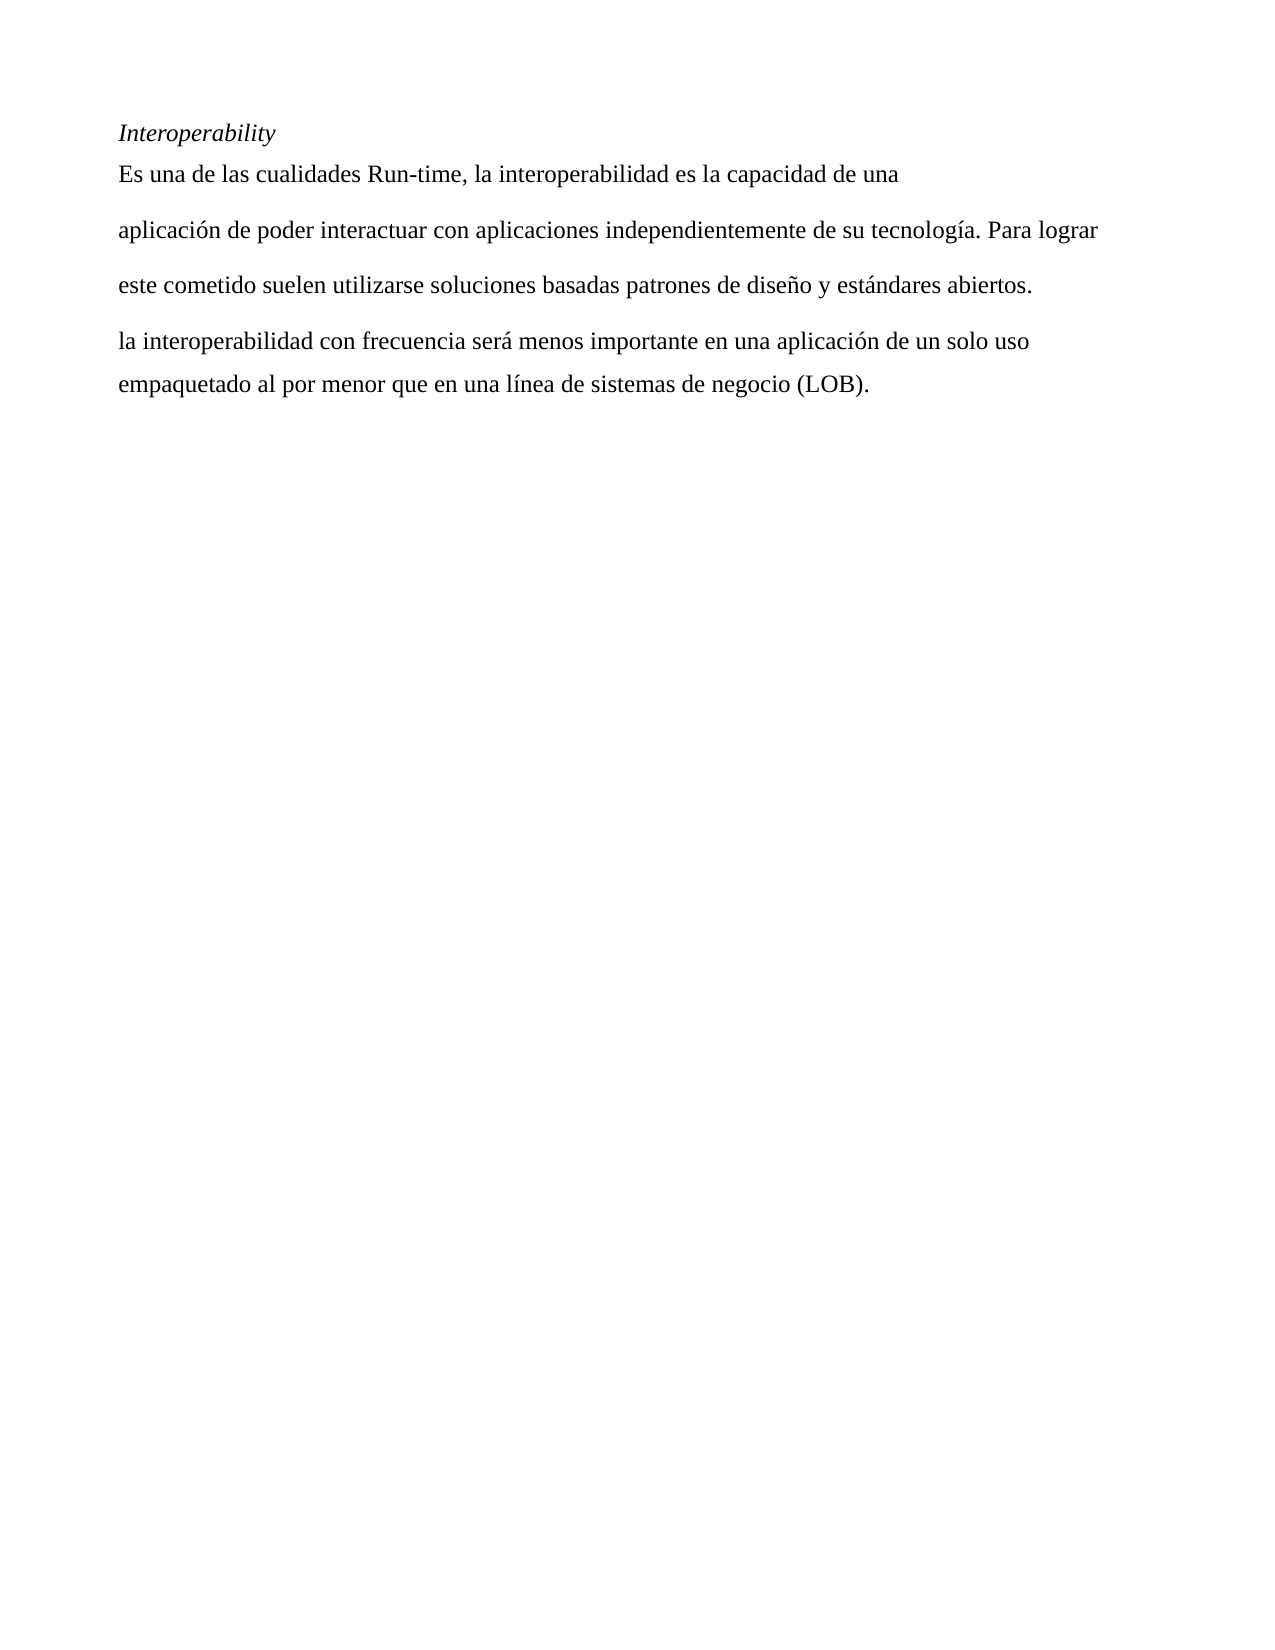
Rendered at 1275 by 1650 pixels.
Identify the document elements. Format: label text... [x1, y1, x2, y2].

text aplicación de poder interactuar con aplicaciones independientemente de su tecnología. Para lograr [118, 215, 1157, 244]
text este cometido suelen utilizarse soluciones basadas patrones de diseño y estándares abiertos. [118, 271, 1157, 299]
text Es una de las cualidades Run-time, la interoperabilidad es la capacidad de una [118, 159, 1157, 188]
text la interoperabilidad con frecuencia será menos importante en una aplicación de un solo uso empaquetado al por menor que en una línea de sistemas de negocio (LOB). [118, 326, 1157, 398]
text Interoperability [118, 118, 1157, 147]
